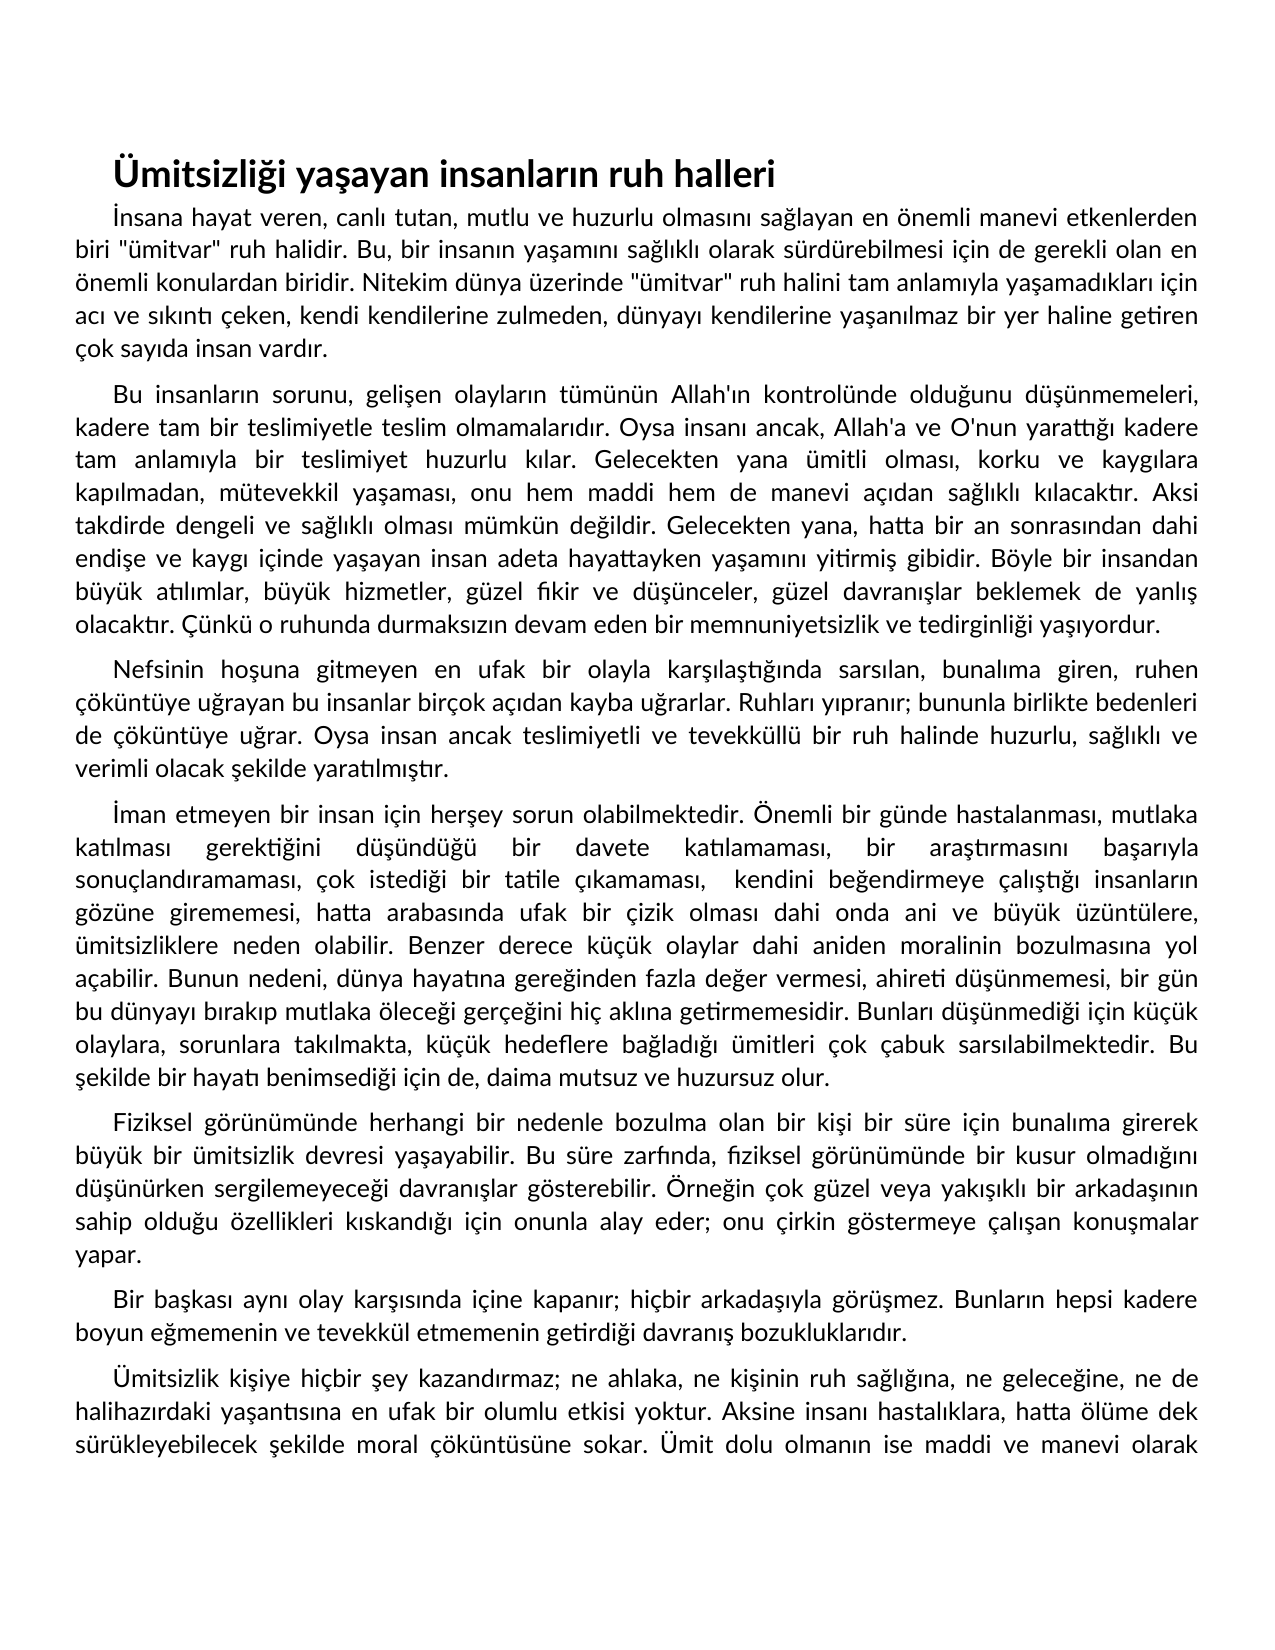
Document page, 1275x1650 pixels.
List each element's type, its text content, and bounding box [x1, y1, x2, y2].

text Bir başkası aynı olay karşısında içine kapanır; hiçbir arkadaşıyla görüşmez. Bunların hepsi kadere boyun eğmemenin ve tevekkül etmemenin getirdiği davranış bozukluklarıdır. [75, 1284, 1200, 1347]
subtitle Ümitsizliği yaşayan insanların ruh halleri [112, 150, 1200, 195]
text Ümitsizlik kişiye hiçbir şey kazandırmaz; ne ahlaka, ne kişinin ruh sağlığına, ne geleceğine, ne de halihazırdaki yaşantısına en ufak bir olumlu etkisi yoktur. Aksine insanı hastalıklara, hatta ölüme dek sürükleyebilecek şekilde moral çöküntüsüne sokar. Ümit dolu olmanın ise maddi ve manevi olarak [75, 1362, 1200, 1458]
text Bu insanların sorunu, gelişen olayların tümünün Allah'ın kontrolünde olduğunu düşünmemeleri, kadere tam bir teslimiyetle teslim olmamalarıdır. Oysa insanı ancak, Allah'a ve O'nun yarattığı kadere tam anlamıyla bir teslimiyet huzurlu kılar. Gelecekten yana ümitli olması, korku ve kaygılara kapılmadan, mütevekkil yaşaması, onu hem maddi hem de manevi açıdan sağlıklı kılacaktır. Aksi takdirde dengeli ve sağlıklı olması mümkün değildir. Gelecekten yana, hatta bir an sonrasından dahi endişe ve kaygı içinde yaşayan insan adeta hayattayken yaşamını yitirmiş gibidir. Böyle bir insandan büyük atılımlar, büyük hizmetler, güzel fikir ve düşünceler, güzel davranışlar beklemek de yanlış olacaktır. Çünkü o ruhunda durmaksızın devam eden bir memnuniyetsizlik ve tedirginliği yaşıyordur. [75, 378, 1200, 639]
text İman etmeyen bir insan için herşey sorun olabilmektedir. Önemli bir günde hastalanması, mutlaka katılması gerektiğini düşündüğü bir davete katılamaması, bir araştırmasını başarıyla sonuçlandıramaması, çok istediği bir tatile çıkamaması, kendini beğendirmeye çalıştığı insanların gözüne girememesi, hatta arabasında ufak bir çizik olması dahi onda ani ve büyük üzüntülere, ümitsizliklere neden olabilir. Benzer derece küçük olaylar dahi aniden moralinin bozulmasına yol açabilir. Bunun nedeni, dünya hayatına gereğinden fazla değer vermesi, ahireti düşünmemesi, bir gün bu dünyayı bırakıp mutlaka öleceği gerçeğini hiç aklına getirmemesidir. Bunları düşünmediği için küçük olaylara, sorunlara takılmakta, küçük hedeflere bağladığı ümitleri çok çabuk sarsılabilmektedir. Bu şekilde bir hayatı benimsediği için de, daima mutsuz ve huzursuz olur. [75, 798, 1200, 1092]
text Fiziksel görünümünde herhangi bir nedenle bozulma olan bir kişi bir süre için bunalıma girerek büyük bir ümitsizlik devresi yaşayabilir. Bu süre zarfında, fiziksel görünümünde bir kusur olmadığını düşünürken sergilemeyeceği davranışlar gösterebilir. Örneğin çok güzel veya yakışıklı bir arkadaşının sahip olduğu özellikleri kıskandığı için onunla alay eder; onu çirkin göstermeye çalışan konuşmalar yapar. [75, 1107, 1200, 1269]
text İnsana hayat veren, canlı tutan, mutlu ve huzurlu olmasını sağlayan en önemli manevi etkenlerden biri "ümitvar" ruh halidir. Bu, bir insanın yaşamını sağlıklı olarak sürdürebilmesi için de gerekli olan en önemli konulardan biridir. Nitekim dünya üzerinde "ümitvar" ruh halini tam anlamıyla yaşamadıkları için acı ve sıkıntı çeken, kendi kendilerine zulmeden, dünyayı kendilerine yaşanılmaz bir yer haline getiren çok sayıda insan vardır. [75, 201, 1200, 363]
text Nefsinin hoşuna gitmeyen en ufak bir olayla karşılaştığında sarsılan, bunalıma giren, ruhen çöküntüye uğrayan bu insanlar birçok açıdan kayba uğrarlar. Ruhları yıpranır; bununla birlikte bedenleri de çöküntüye uğrar. Oysa insan ancak teslimiyetli ve tevekküllü bir ruh halinde huzurlu, sağlıklı ve verimli olacak şekilde yaratılmıştır. [75, 654, 1200, 783]
